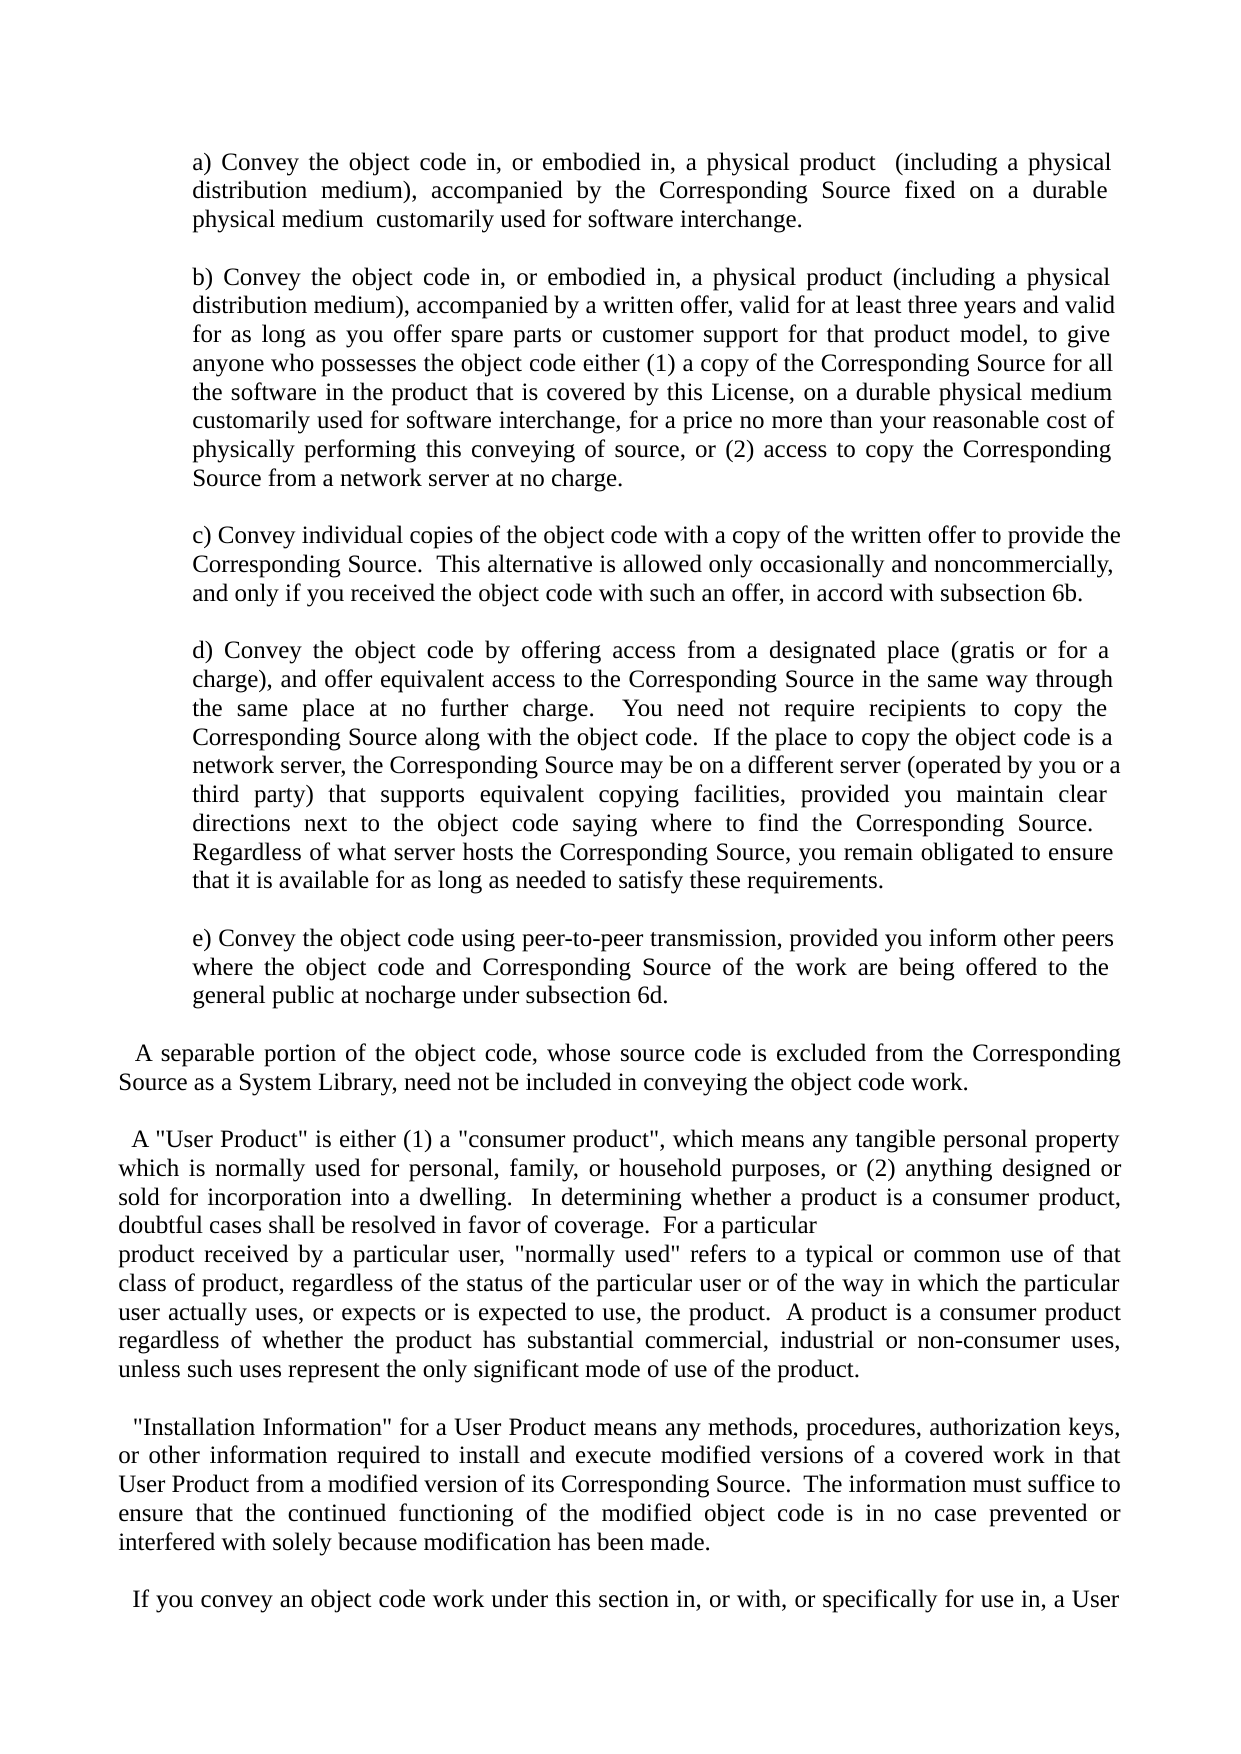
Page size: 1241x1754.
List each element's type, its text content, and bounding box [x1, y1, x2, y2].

text e) Convey the object code using peer-to-peer transmission, provided you inform other peers where the object code and Corresponding Source of the work are being offered to the general public at nocharge under subsection 6d. [118, 923, 1122, 1009]
text d) Convey the object code by offering access from a designated place (gratis or for a charge), and offer equivalent access to the Corresponding Source in the same way through the same place at no further charge. You need not require recipients to copy the Corresponding Source along with the object code. If the place to copy the object code is a network server, the Corresponding Source may be on a different server (operated by you or a third party) that supports equivalent copying facilities, provided you maintain clear directions next to the object code saying where to find the Corresponding Source. Regardless of what server hosts the Corresponding Source, you remain obligated to ensure that it is available for as long as needed to satisfy these requirements. [118, 636, 1122, 894]
text b) Convey the object code in, or embodied in, a physical product (including a physical distribution medium), accompanied by a written offer, valid for at least three years and valid for as long as you offer spare parts or customer support for that product model, to give anyone who possesses the object code either (1) a copy of the Corresponding Source for all the software in the product that is covered by this License, on a durable physical medium customarily used for software interchange, for a price no more than your reasonable cost of physically performing this conveying of source, or (2) access to copy the Corresponding Source from a network server at no charge. [118, 262, 1122, 492]
text c) Convey individual copies of the object code with a copy of the written offer to provide the Corresponding Source. This alternative is allowed only occasionally and noncommercially, and only if you received the object code with such an offer, in accord with subsection 6b. [118, 521, 1122, 607]
text "Installation Information" for a User Product means any methods, procedures, authorization keys, or other information required to install and execute modified versions of a covered work in that User Product from a modified version of its Corresponding Source. The information must suffice to ensure that the continued functioning of the modified object code is in no case prevented or interfered with solely because modification has been made. [118, 1412, 1122, 1556]
text If you convey an object code work under this section in, or with, or specifically for use in, a User [118, 1584, 1122, 1613]
text a) Convey the object code in, or embodied in, a physical product (including a physical distribution medium), accompanied by the Corresponding Source fixed on a durable physical medium customarily used for software interchange. [118, 147, 1122, 233]
text product received by a particular user, "normally used" refers to a typical or common use of that class of product, regardless of the status of the particular user or of the way in which the particular user actually uses, or expects or is expected to use, the product. A product is a consumer product regardless of whether the product has substantial commercial, industrial or non-consumer uses, unless such uses represent the only significant mode of use of the product. [118, 1239, 1122, 1383]
text A "User Product" is either (1) a "consumer product", which means any tangible personal property which is normally used for personal, family, or household purposes, or (2) anything designed or sold for incorporation into a dwelling. In determining whether a product is a consumer product, doubtful cases shall be resolved in favor of coverage. For a particular [118, 1124, 1122, 1239]
text A separable portion of the object code, whose source code is excluded from the Corresponding Source as a System Library, need not be included in conveying the object code work. [118, 1038, 1122, 1096]
